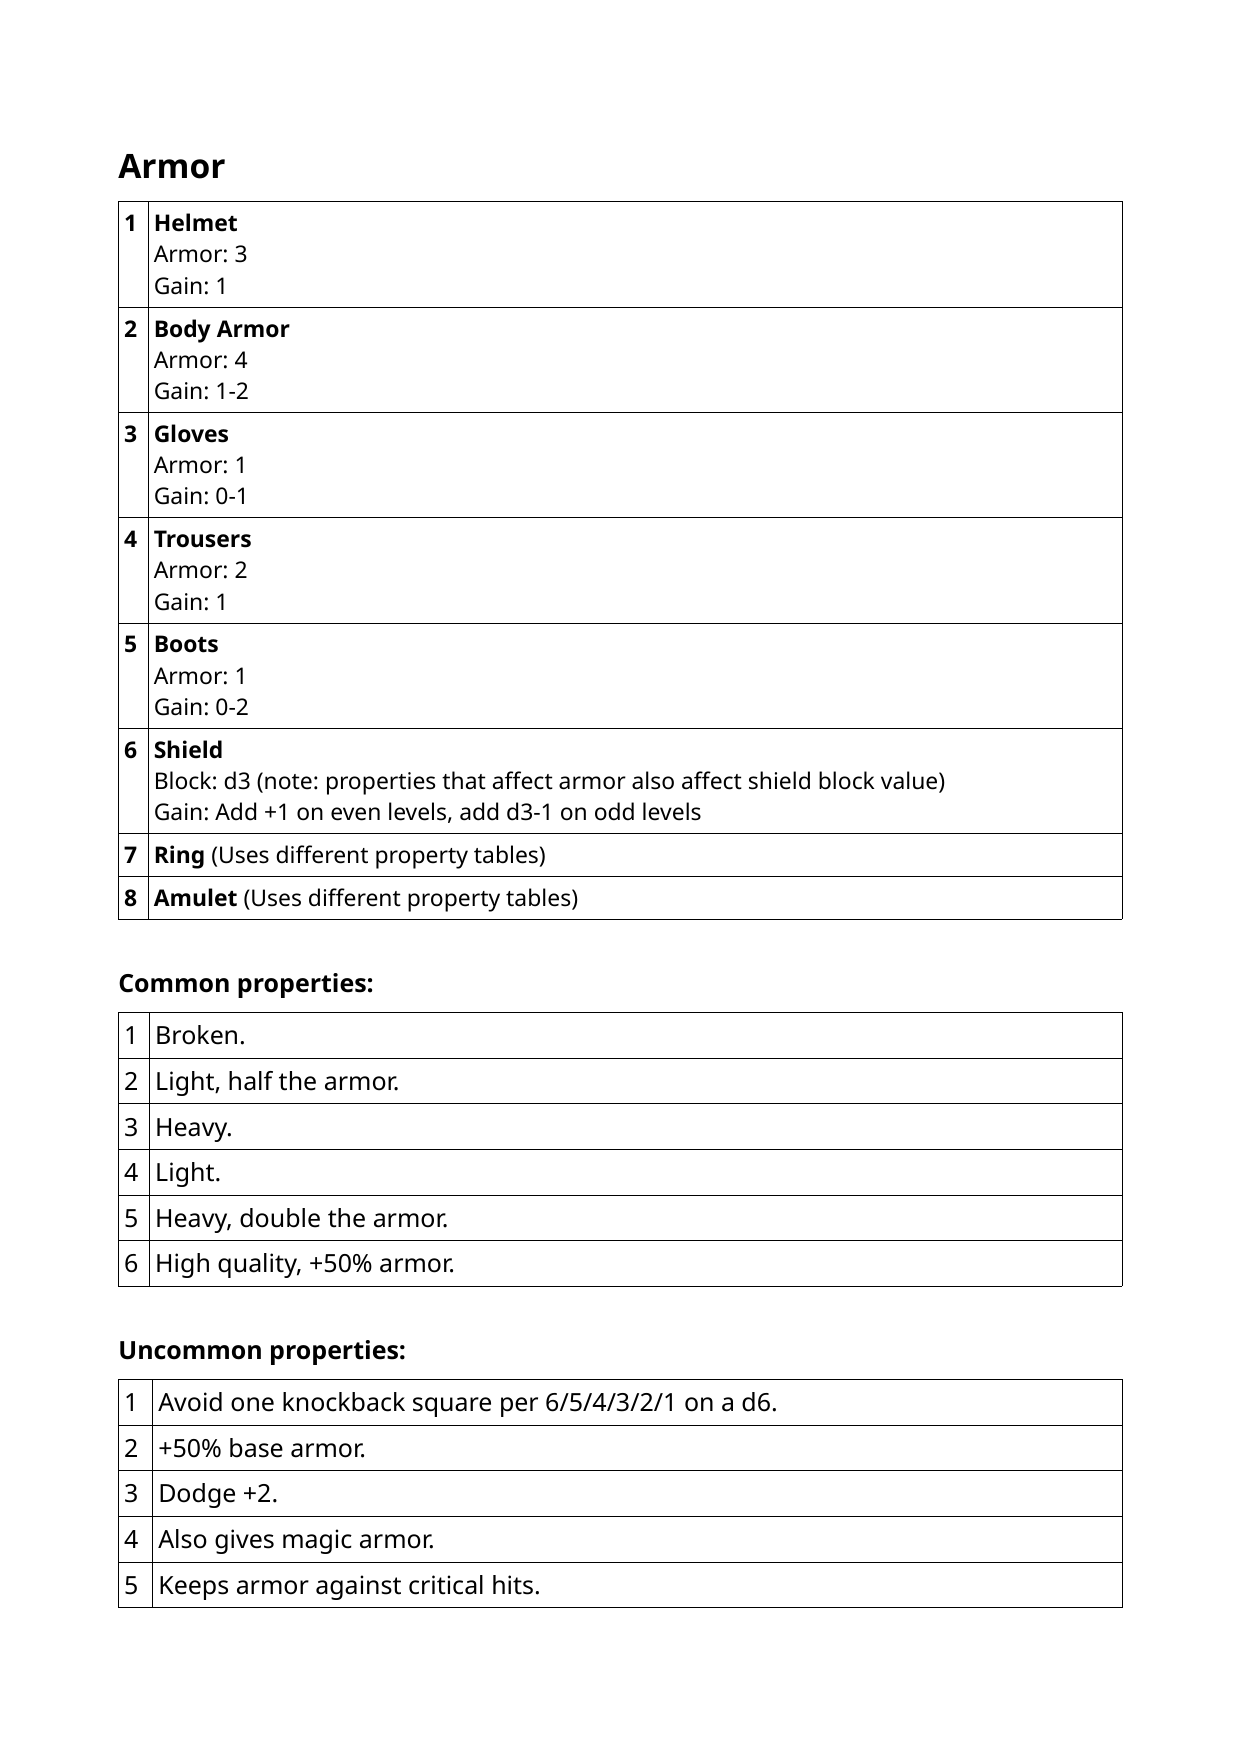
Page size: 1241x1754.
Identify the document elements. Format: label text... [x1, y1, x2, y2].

table_cell Also gives magic armor. [153, 1517, 1122, 1562]
table_cell 5 [119, 1196, 149, 1240]
text Common properties: [118, 966, 1122, 999]
table_header 1 [119, 1380, 152, 1425]
text Uncommon properties: [118, 1332, 1122, 1367]
table_header Broken. [150, 1013, 1122, 1058]
table_cell 3 [119, 1104, 149, 1149]
table_cell 4 [119, 1150, 149, 1194]
table_cell Body Armor Armor: 4 Gain: 1-2 [149, 308, 1122, 412]
table_cell 3 [119, 413, 148, 517]
table_cell 5 [119, 1563, 152, 1607]
table_cell 8 [119, 877, 148, 919]
table_cell Ring (Uses different property tables) [149, 834, 1122, 876]
table_cell 5 [119, 624, 148, 728]
table_header 1 [119, 1013, 149, 1058]
table_cell Light, half the armor. [150, 1059, 1122, 1103]
table_cell 6 [119, 1241, 149, 1286]
table_header Helmet Armor: 3 Gain: 1 [149, 202, 1122, 307]
table_cell 7 [119, 834, 148, 876]
table_cell +50% base armor. [153, 1426, 1122, 1470]
table_cell 2 [119, 308, 148, 412]
table_cell Heavy. [150, 1104, 1122, 1149]
table_cell Keeps armor against critical hits. [153, 1563, 1122, 1607]
table_cell Gloves Armor: 1 Gain: 0-1 [149, 413, 1122, 517]
table_cell High quality, +50% armor. [150, 1241, 1122, 1286]
table_cell Shield Block: d3 (note: properties that affect armor also affect shield block value) Gain: Add +1 on even levels, add d3-1 on odd levels [149, 729, 1122, 833]
table_cell Trousers Armor: 2 Gain: 1 [149, 518, 1122, 623]
table_cell Amulet (Uses different property tables) [149, 877, 1122, 919]
table_header Avoid one knockback square per 6/5/4/3/2/1 on a d6. [153, 1380, 1122, 1425]
table_cell Boots Armor: 1 Gain: 0-2 [149, 624, 1122, 728]
table_cell 2 [119, 1059, 149, 1103]
table_cell Dodge +2. [153, 1471, 1122, 1516]
table_header 1 [119, 202, 148, 307]
table_cell Light. [150, 1150, 1122, 1194]
table_cell 3 [119, 1471, 152, 1516]
subtitle Armor [118, 143, 1122, 189]
table_cell 2 [119, 1426, 152, 1470]
table_cell 4 [119, 518, 148, 623]
table_cell 6 [119, 729, 148, 833]
table_cell 4 [119, 1517, 152, 1562]
table_cell Heavy, double the armor. [150, 1196, 1122, 1240]
